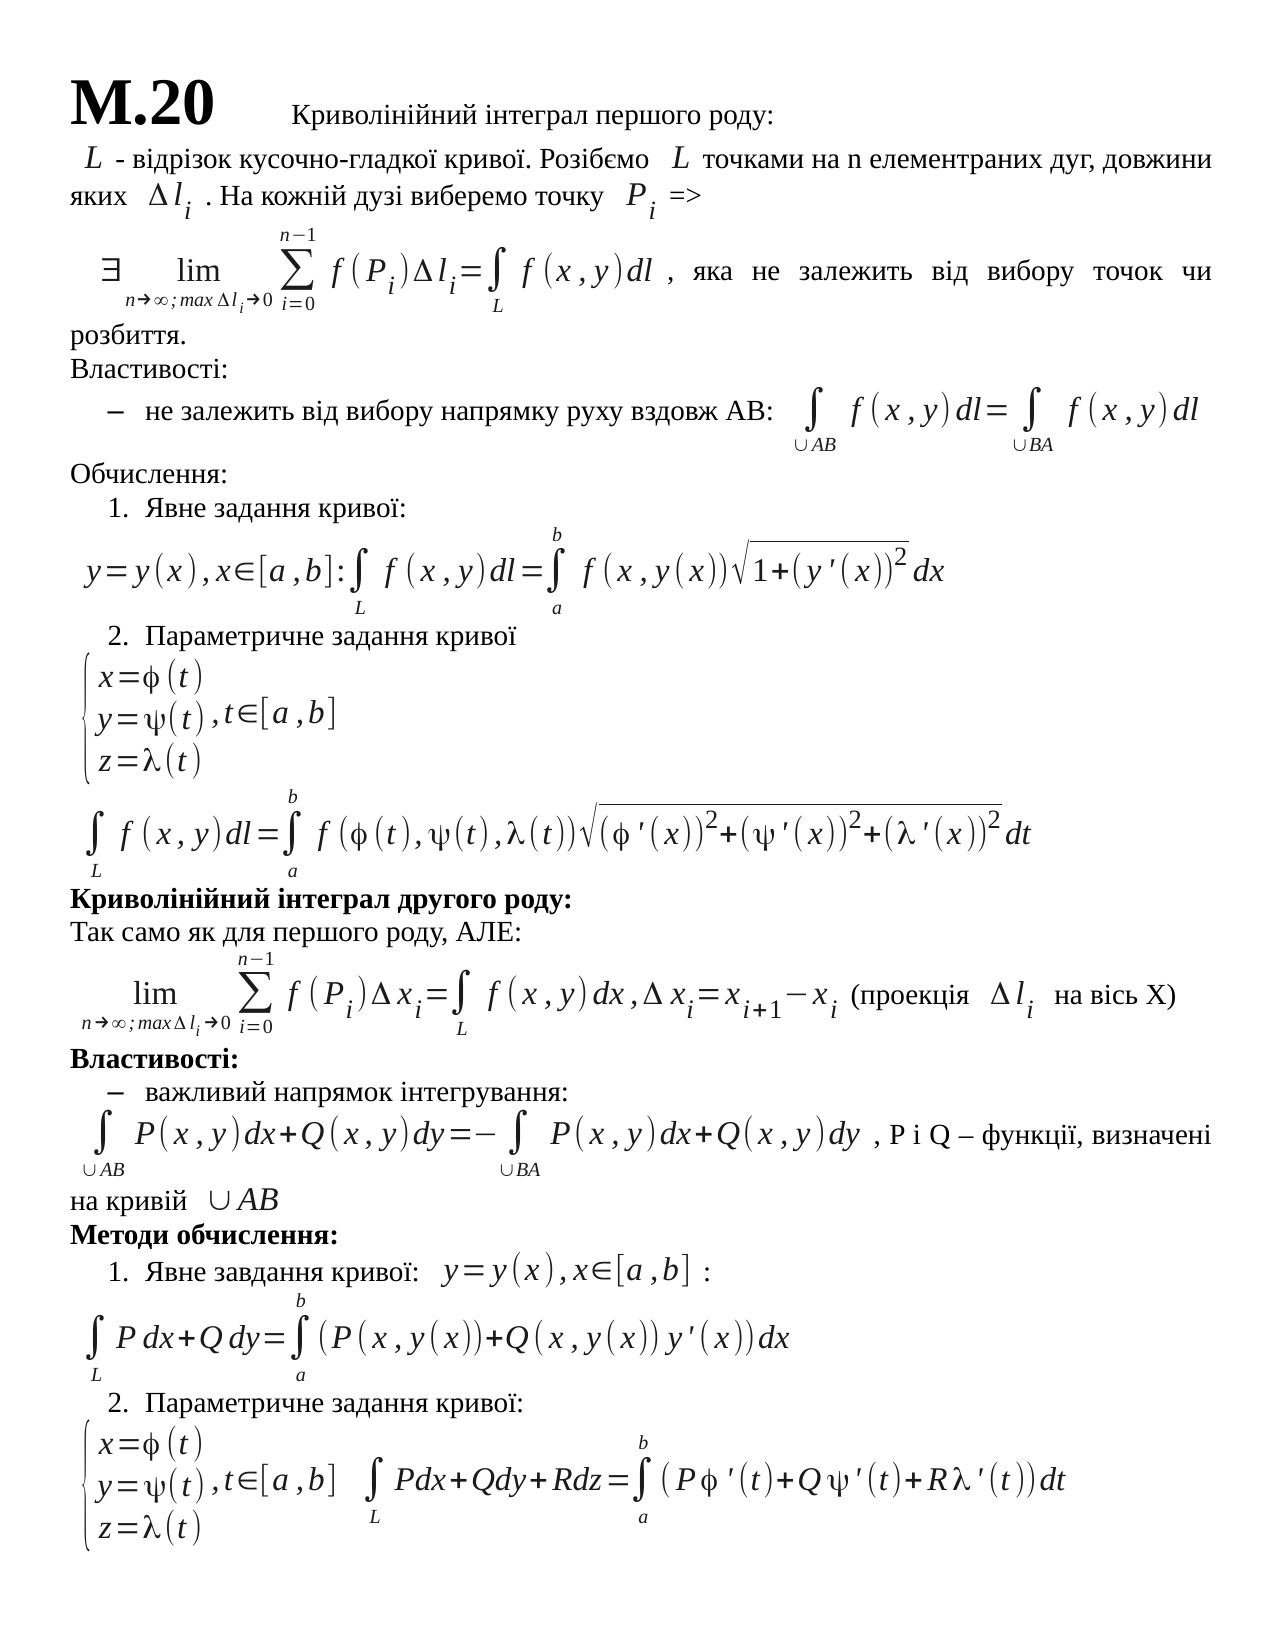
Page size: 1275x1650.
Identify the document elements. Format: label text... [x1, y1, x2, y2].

list Параметричне задання кривої [107, 618, 1212, 651]
list Параметричне задання кривої: [107, 1385, 1212, 1418]
text Криволінійний інтеграл другого роду: [70, 881, 1212, 914]
text - відрізок кусочно-гладкої кривої. Розібємо точками на n елементраних дуг, довжини яких . На кожній дузі виберемо точку => [70, 139, 1212, 225]
text , яка не залежить від вибору точок чи розбиття. [70, 225, 1212, 351]
text Властивості: [70, 1041, 1212, 1074]
list важливий напрямок інтегрування: [107, 1074, 1212, 1108]
list не залежить від вибору напрямку руху вздовж AB: [107, 384, 1212, 457]
text Так само як для першого роду, АЛЕ: [70, 914, 1212, 948]
list Явне задання кривої: [107, 490, 1212, 524]
text (проекція на вісь X) [70, 948, 1212, 1041]
text , P і Q – функції, визначені на кривій [70, 1108, 1212, 1217]
text M.20 Криволінійний інтеграл першого роду: [70, 62, 1212, 139]
list Явне завдання кривої: : [107, 1251, 1212, 1291]
text Властивості: [70, 351, 1212, 384]
text Методи обчислення: [70, 1217, 1212, 1251]
text Обчислення: [70, 457, 1212, 490]
